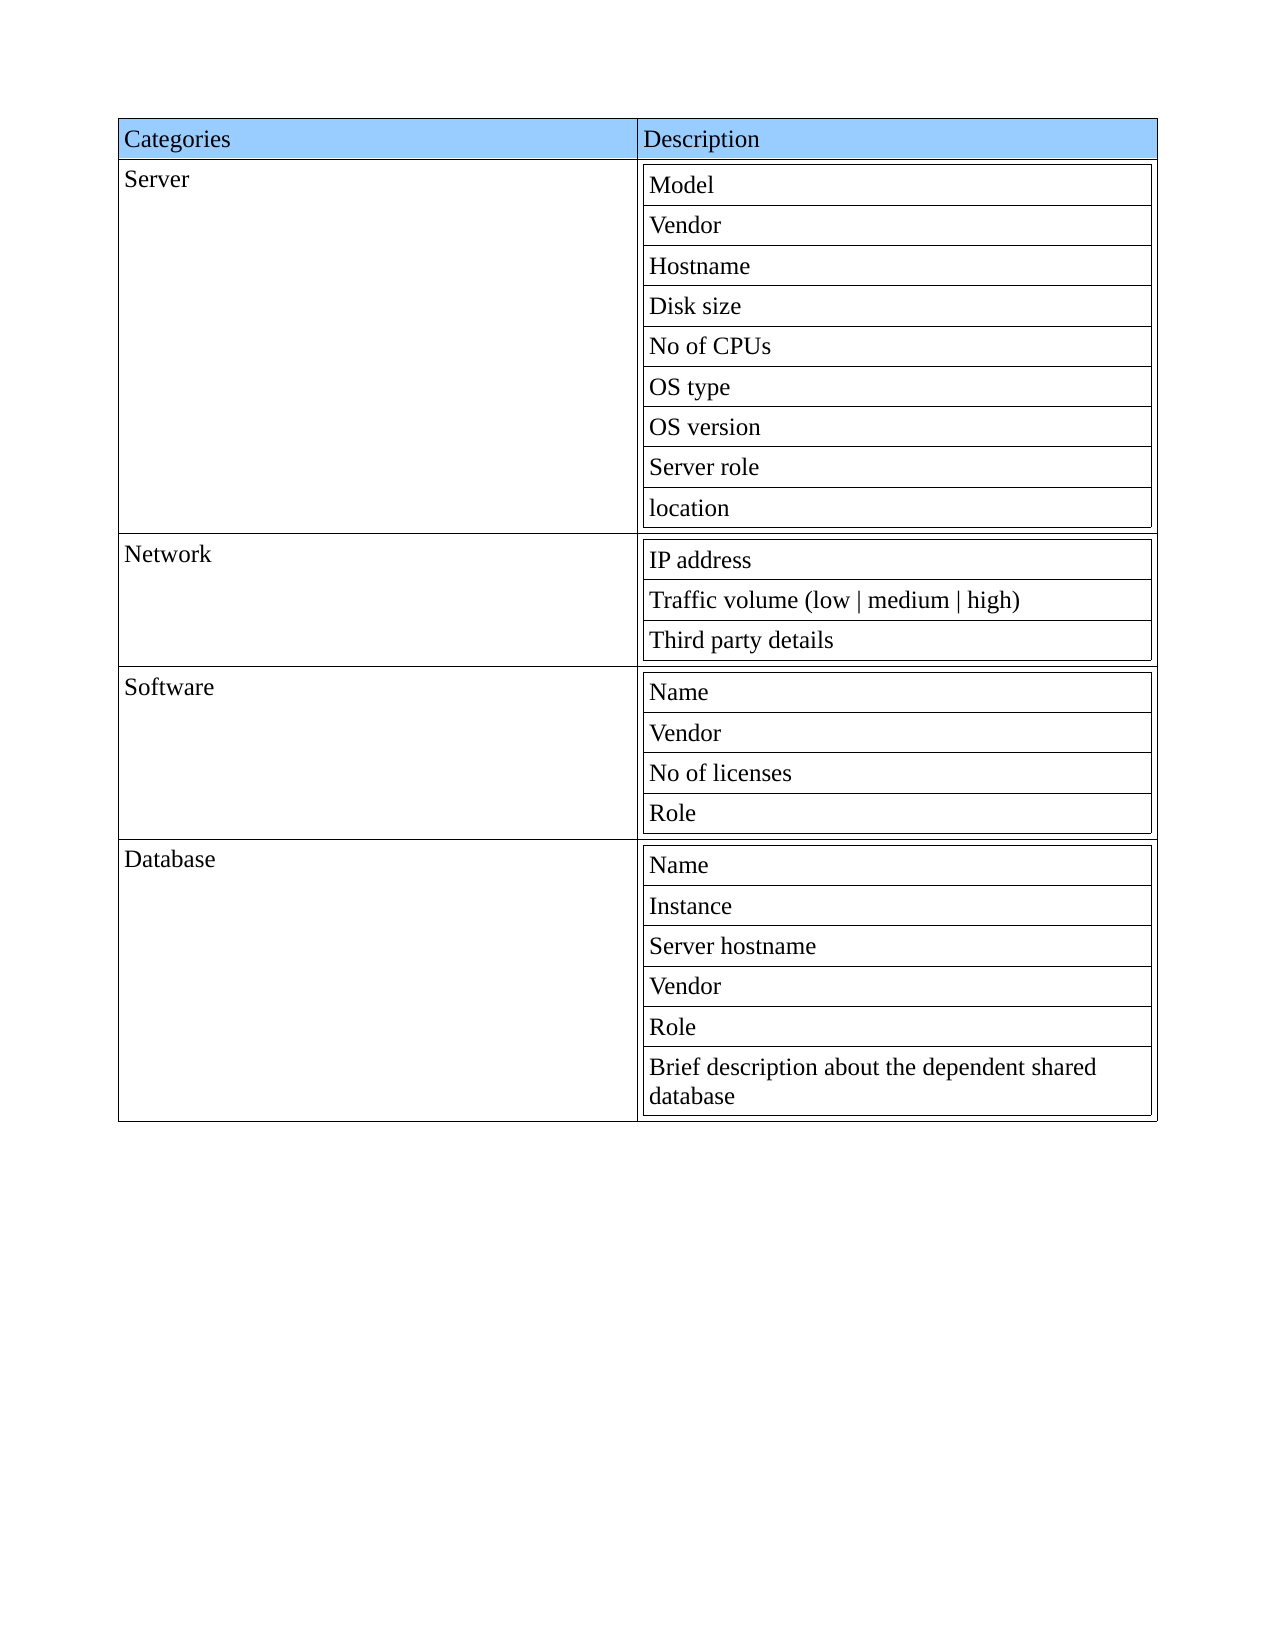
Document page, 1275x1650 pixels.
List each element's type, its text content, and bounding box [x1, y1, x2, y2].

table_cell location [644, 488, 1151, 527]
table_cell Vendor [644, 206, 1151, 245]
table_cell OS type [644, 367, 1151, 406]
table_cell [638, 840, 1157, 1121]
table_cell Server role [644, 447, 1151, 487]
table_cell OS version [644, 407, 1151, 446]
table_cell Software [119, 667, 637, 839]
table_cell Brief description about the dependent shared database [644, 1047, 1151, 1115]
table_cell Server hostname [644, 926, 1151, 966]
table_header Name [644, 673, 1151, 712]
table_cell Hostname [644, 246, 1151, 285]
table_cell Server [119, 160, 637, 533]
table_cell Instance [644, 886, 1151, 925]
table_cell Role [644, 1007, 1151, 1046]
table_cell Network [119, 534, 637, 666]
table_header Name [644, 846, 1151, 885]
table_cell No of CPUs [644, 327, 1151, 366]
table_cell [638, 160, 1157, 533]
table_cell Database [119, 840, 637, 1121]
table_cell No of licenses [644, 753, 1151, 792]
table_cell [638, 534, 1157, 666]
table_cell [638, 667, 1157, 839]
table_header Model [644, 165, 1151, 204]
table_cell Role [644, 794, 1151, 833]
table_cell Traffic volume (low | medium | high) [644, 580, 1151, 619]
table_header Categories [119, 119, 637, 158]
table_header Description [638, 119, 1157, 158]
table_cell Disk size [644, 286, 1151, 326]
table_cell Vendor [644, 713, 1151, 752]
table_cell Vendor [644, 967, 1151, 1006]
table_cell Third party details [644, 621, 1151, 660]
table_header IP address [644, 540, 1151, 579]
